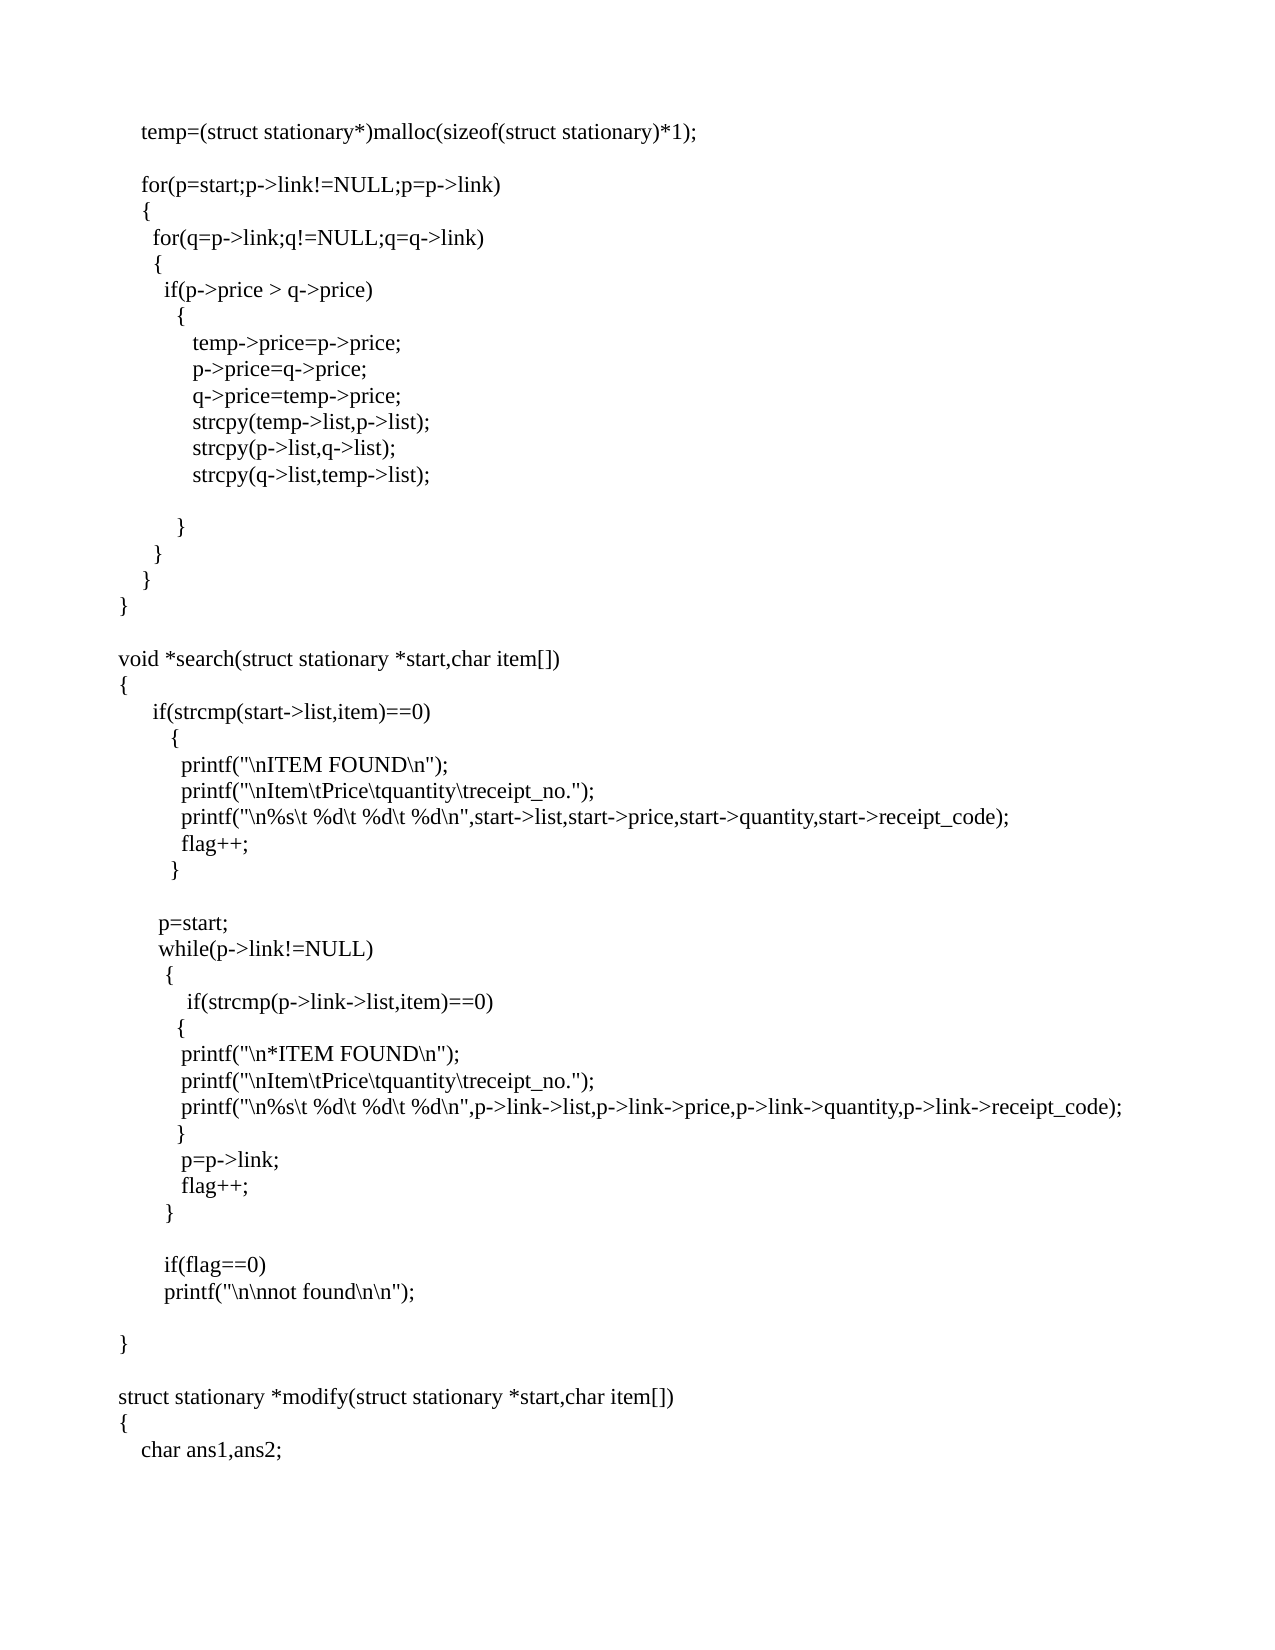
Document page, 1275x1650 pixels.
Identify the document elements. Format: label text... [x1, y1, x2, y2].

text if(p->price > q->price) [118, 276, 1157, 303]
text printf("\n%s\t %d\t %d\t %d\n",start->list,start->price,start->quantity,start->receipt_code); [118, 803, 1157, 830]
text printf("\nItem\tPrice\tquantity\treceipt_no."); [118, 1067, 1157, 1093]
text flag++; [118, 1172, 1157, 1199]
text { [118, 1014, 1157, 1041]
text { [118, 672, 1157, 698]
text printf("\n*ITEM FOUND\n"); [118, 1041, 1157, 1067]
text } [118, 513, 1157, 540]
text { [118, 961, 1157, 988]
text strcpy(q->list,temp->list); [118, 461, 1157, 487]
text { [118, 1409, 1157, 1436]
text temp->price=p->price; [118, 329, 1157, 355]
text } [118, 540, 1157, 566]
text p->price=q->price; [118, 355, 1157, 382]
text } [118, 566, 1157, 592]
text q->price=temp->price; [118, 382, 1157, 408]
text temp=(struct stationary*)malloc(sizeof(struct stationary)*1); [118, 118, 1157, 144]
text flag++; [118, 830, 1157, 856]
text strcpy(temp->list,p->list); [118, 408, 1157, 434]
text printf("\n%s\t %d\t %d\t %d\n",p->link->list,p->link->price,p->link->quantity,p->link->receipt_code); [118, 1093, 1157, 1119]
text strcpy(p->list,q->list); [118, 434, 1157, 461]
text { [118, 303, 1157, 329]
text { [118, 250, 1157, 276]
text printf("\nItem\tPrice\tquantity\treceipt_no."); [118, 777, 1157, 803]
text p=p->link; [118, 1146, 1157, 1172]
text for(p=start;p->link!=NULL;p=p->link) [118, 171, 1157, 197]
text } [118, 1119, 1157, 1146]
text if(strcmp(p->link->list,item)==0) [118, 988, 1157, 1014]
text { [118, 197, 1157, 223]
text for(q=p->link;q!=NULL;q=q->link) [118, 223, 1157, 250]
text } [118, 1330, 1157, 1357]
text if(strcmp(start->list,item)==0) [118, 698, 1157, 724]
text void *search(struct stationary *start,char item[]) [118, 645, 1157, 672]
text { [118, 724, 1157, 751]
text printf("\nITEM FOUND\n"); [118, 751, 1157, 777]
text printf("\n\nnot found\n\n"); [118, 1278, 1157, 1304]
text char ans1,ans2; [118, 1436, 1157, 1462]
text } [118, 856, 1157, 882]
text p=start; [118, 909, 1157, 935]
text struct stationary *modify(struct stationary *start,char item[]) [118, 1383, 1157, 1409]
text if(flag==0) [118, 1251, 1157, 1278]
text } [118, 592, 1157, 619]
text } [118, 1199, 1157, 1225]
text while(p->link!=NULL) [118, 935, 1157, 961]
